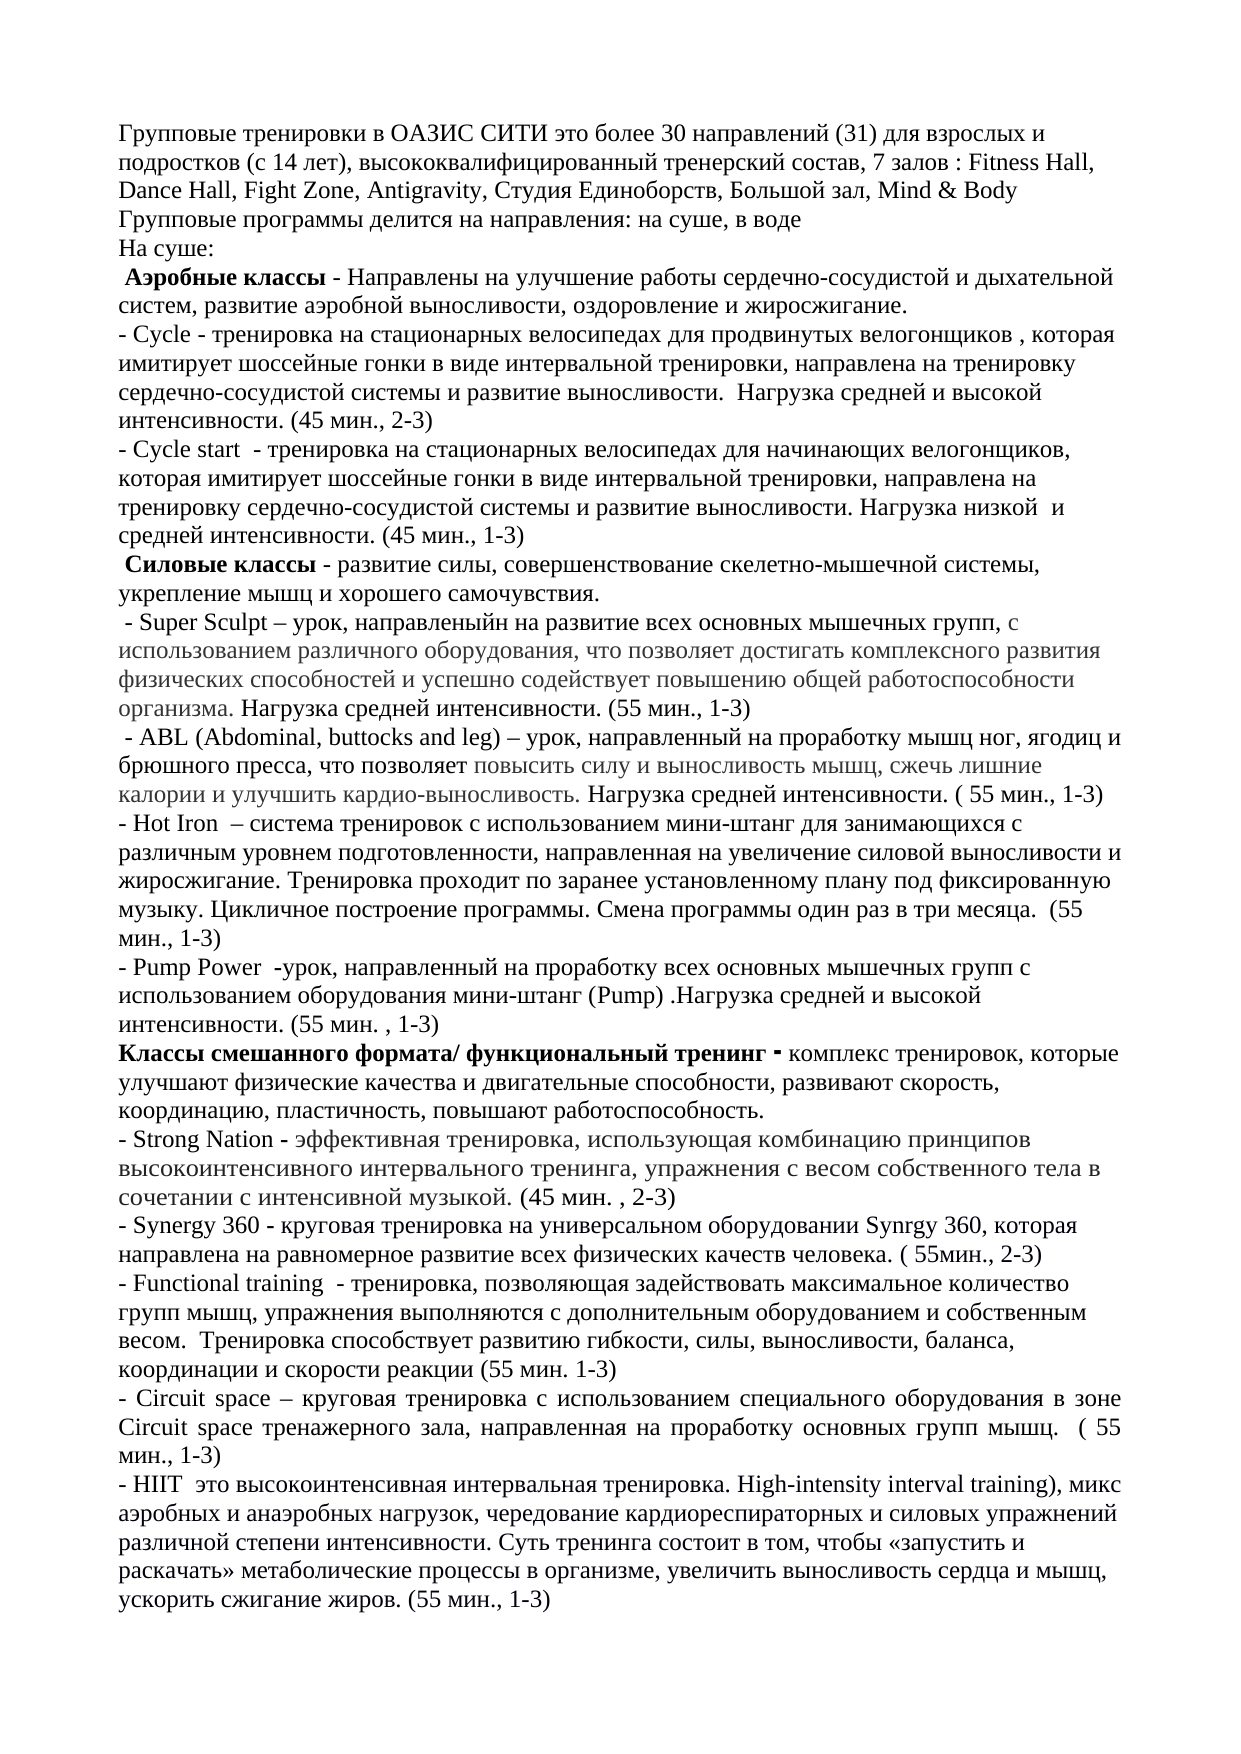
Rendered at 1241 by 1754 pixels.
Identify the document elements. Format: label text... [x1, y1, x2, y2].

text - Functional training - тренировка, позволяющая задействовать максимальное количество групп мышц, упражнения выполняются с дополнительным оборудованием и собственным весом. Тренировка способствует развитию гибкости, силы, выносливости, баланса, координации и скорости реакции (55 мин. 1-3) [118, 1268, 1122, 1383]
text - Pump Power -урок, направленный на проработку всех основных мышечных групп с использованием оборудования мини-штанг (Pump) .Нагрузка средней и высокой интенсивности. (55 мин. , 1-3) [118, 952, 1122, 1038]
text Силовые классы - развитие силы, совершенствование скелетно-мышечной системы, укрепление мышц и хорошего самочувствия. [118, 549, 1122, 607]
text Классы смешанного формата/ функциональный тренинг ⁃ комплекс тренировок, которые улучшают физические качества и двигательные способности, развивают скорость, координацию, пластичность, повышают работоспособность. [118, 1038, 1122, 1124]
text - Strong Nation - эффективная тренировка, использующая комбинацию принципов высокоинтенсивного интервального тренинга, упражнения с весом собственного тела в сочетании с интенсивной музыкой. (45 мин. , 2-3) [118, 1124, 1122, 1211]
text - Cycle start - тренировка на стационарных велосипедах для начинающих велогонщиков, которая имитирует шоссейные гонки в виде интервальной тренировки, направлена на тренировку сердечно-сосудистой системы и развитие выносливости. Нагрузка низкой и средней интенсивности. (45 мин., 1-3) [118, 434, 1122, 549]
text - Circuit space – круговая тренировка с использованием специального оборудования в зоне Circuit space тренажерного зала, направленная на проработку основных групп мышц. ( 55 мин., 1-3) [118, 1383, 1122, 1469]
text - HIIT это высокоинтенсивная интервальная тренировка. High-intensity interval training), микс аэробных и анаэробных нагрузок, чередование кардиореспираторных и силовых упражнений различной степени интенсивности. Суть тренинга состоит в том, чтобы «запустить и раскачать» метаболические процессы в организме, увеличить выносливость сердца и мышц, ускорить сжигание жиров. (55 мин., 1-3) [118, 1469, 1122, 1613]
text - Hot Iron – система тренировок с использованием мини-штанг для занимающихся с различным уровнем подготовленности, направленная на увеличение силовой выносливости и жиросжигание. Тренировка проходит по заранее установленному плану под фиксированную музыку. Цикличное построение программы. Смена программы один раз в три месяца. (55 мин., 1-3) [118, 808, 1122, 952]
text - ABL (Abdominal, buttocks and leg) – урок, направленный на проработку мышц ног, ягодиц и брюшного пресса, что позволяет повысить силу и выносливость мышц, сжечь лишние калории и улучшить кардио-выносливость. Нагрузка средней интенсивности. ( 55 мин., 1-3) [118, 722, 1122, 808]
text На суше: [118, 233, 1122, 262]
text - Synergy 360 - круговая тренировка на универсальном оборудовании Synrgy 360, которая направлена на равномерное развитие всех физических качеств человека. ( 55мин., 2-3) [118, 1211, 1122, 1268]
text Аэробные классы - Направлены на улучшение работы сердечно-сосудистой и дыхательной систем, развитие аэробной выносливости, оздоровление и жиросжигание. [118, 262, 1122, 319]
text - Super Sculpt – урок, направленыйн на развитие всех основных мышечных групп, с использованием различного оборудования, что позволяет достигать комплексного развития физических способностей и успешно содействует повышению общей работоспособности организма. Нагрузка средней интенсивности. (55 мин., 1-3) [118, 607, 1122, 722]
text Групповые тренировки в ОАЗИС СИТИ это более 30 направлений (31) для взрослых и подростков (с 14 лет), высококвалифицированный тренерский состав, 7 залов : Fitness Hall, Dance Hall, Fight Zone, Antigravity, Студия Единоборств, Большой зал, Mind & Body Групповые программы делится на направления: на суше, в воде [118, 118, 1122, 233]
text - Cycle - тренировка на стационарных велосипедах для продвинутых велогонщиков , которая имитирует шоссейные гонки в виде интервальной тренировки, направлена на тренировку сердечно-сосудистой системы и развитие выносливости. Нагрузка средней и высокой интенсивности. (45 мин., 2-3) [118, 319, 1122, 434]
